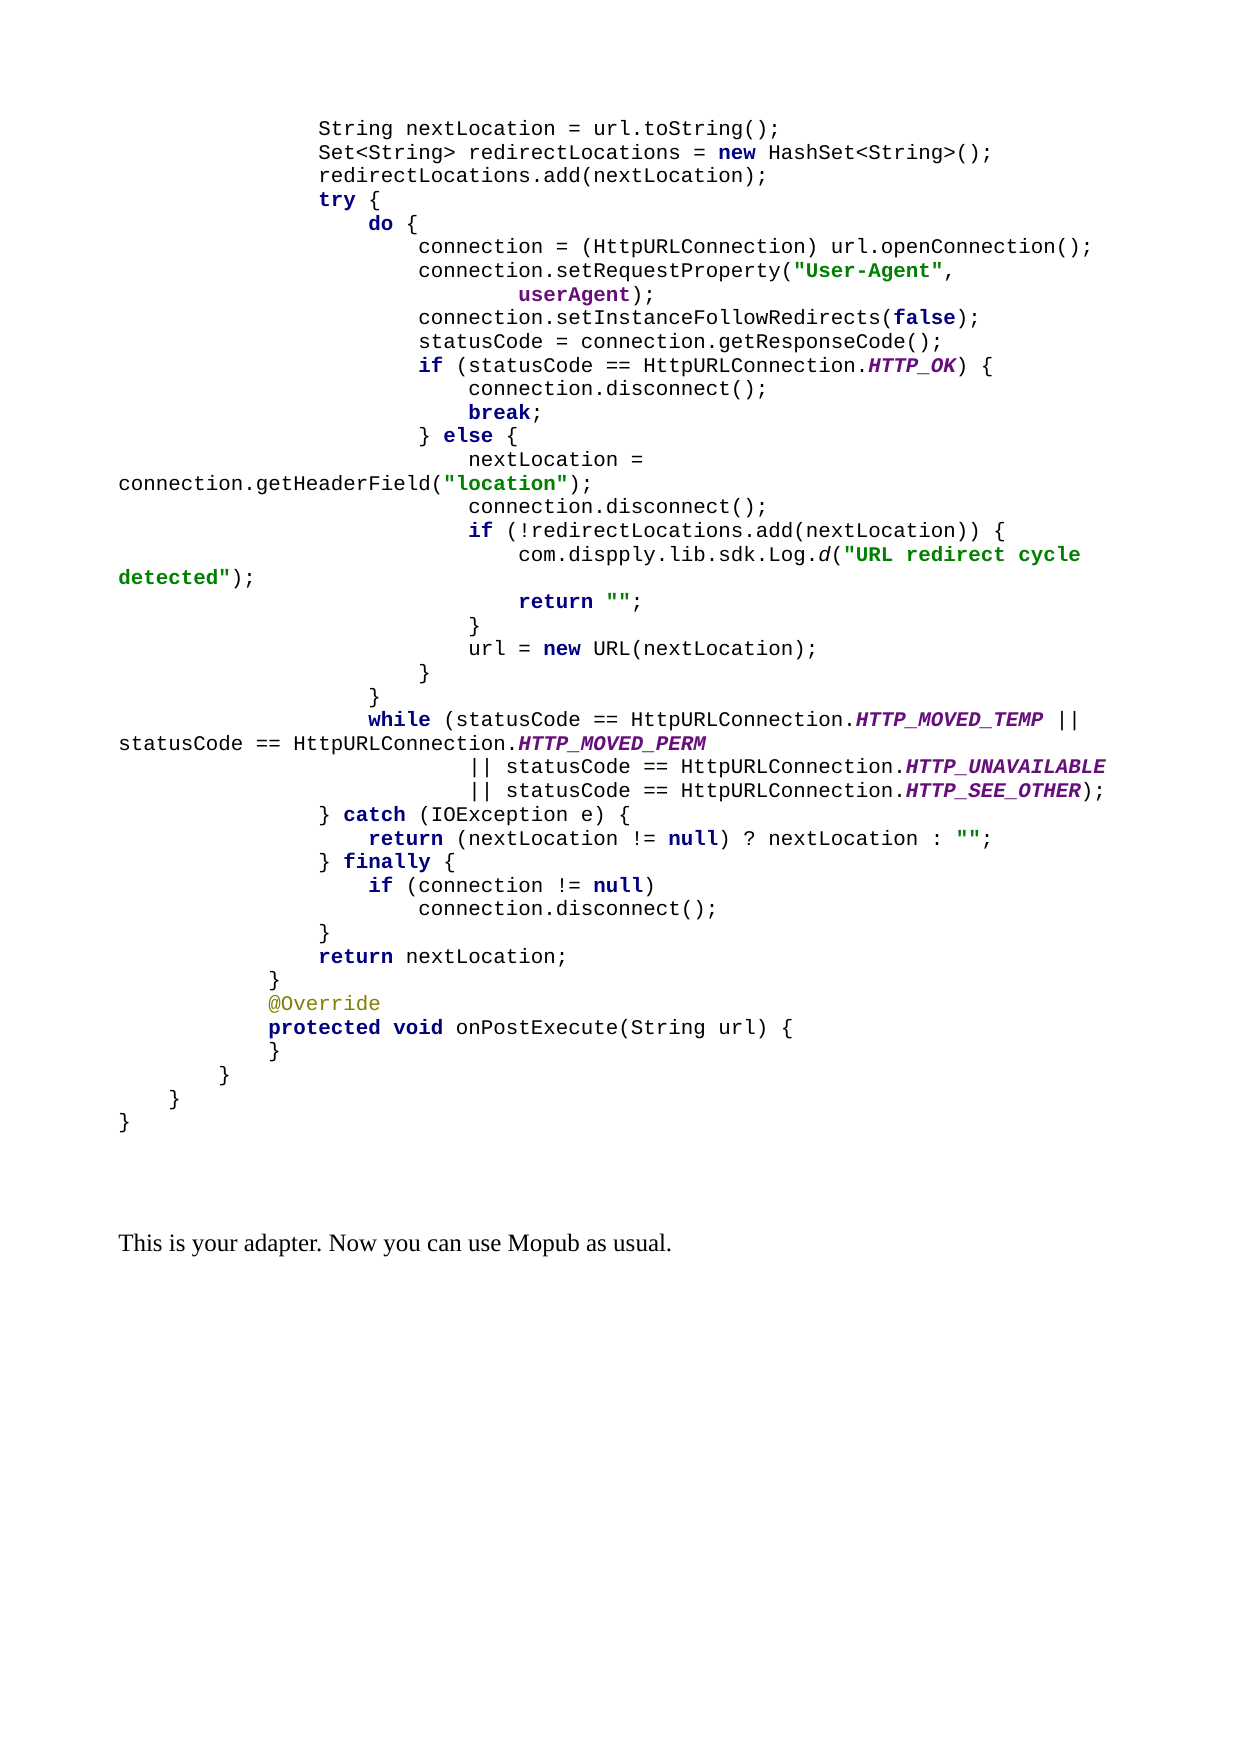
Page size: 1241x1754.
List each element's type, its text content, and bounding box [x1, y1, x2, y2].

text while (statusCode == HttpURLConnection.HTTP_MOVED_TEMP || statusCode == HttpURLConnection.HTTP_MOVED_PERM [118, 709, 1122, 757]
text || statusCode == HttpURLConnection.HTTP_UNAVAILABLE [118, 757, 1122, 780]
text connection.disconnect(); [118, 378, 1122, 402]
text protected void onPostExecute(String url) { [118, 1017, 1122, 1040]
text connection.disconnect(); [118, 496, 1122, 520]
text if (connection != null) [118, 875, 1122, 898]
text Set<String> redirectLocations = new HashSet<String>(); [118, 142, 1122, 165]
text } [118, 1064, 1122, 1088]
text connection.setRequestProperty("User-Agent", [118, 260, 1122, 284]
text return ""; [118, 591, 1122, 615]
text do { [118, 213, 1122, 236]
text @Override [118, 993, 1122, 1017]
text } [118, 922, 1122, 946]
text } [118, 686, 1122, 709]
text redirectLocations.add(nextLocation); [118, 165, 1122, 189]
text return nextLocation; [118, 946, 1122, 969]
text } [118, 1040, 1122, 1064]
text return (nextLocation != null) ? nextLocation : ""; [118, 827, 1122, 851]
text } [118, 662, 1122, 686]
text url = new URL(nextLocation); [118, 638, 1122, 662]
text break; [118, 402, 1122, 426]
text if (!redirectLocations.add(nextLocation)) { [118, 520, 1122, 544]
text nextLocation = connection.getHeaderField("location"); [118, 449, 1122, 496]
text if (statusCode == HttpURLConnection.HTTP_OK) { [118, 354, 1122, 378]
text connection = (HttpURLConnection) url.openConnection(); [118, 236, 1122, 260]
text userAgent); [118, 284, 1122, 307]
text } [118, 969, 1122, 993]
text } else { [118, 426, 1122, 449]
text String nextLocation = url.toString(); [118, 118, 1122, 142]
text } finally { [118, 851, 1122, 875]
text statusCode = connection.getResponseCode(); [118, 331, 1122, 354]
text } [118, 1088, 1122, 1111]
text com.dispply.lib.sdk.Log.d("URL redirect cycle detected"); [118, 544, 1122, 591]
text connection.setInstanceFollowRedirects(false); [118, 307, 1122, 331]
text } [118, 1111, 1122, 1135]
text } catch (IOException e) { [118, 804, 1122, 827]
text connection.disconnect(); [118, 898, 1122, 922]
text || statusCode == HttpURLConnection.HTTP_SEE_OTHER); [118, 780, 1122, 804]
text } [118, 615, 1122, 638]
text try { [118, 189, 1122, 213]
text This is your adapter. Now you can use Mopub as usual. [118, 1228, 1122, 1257]
